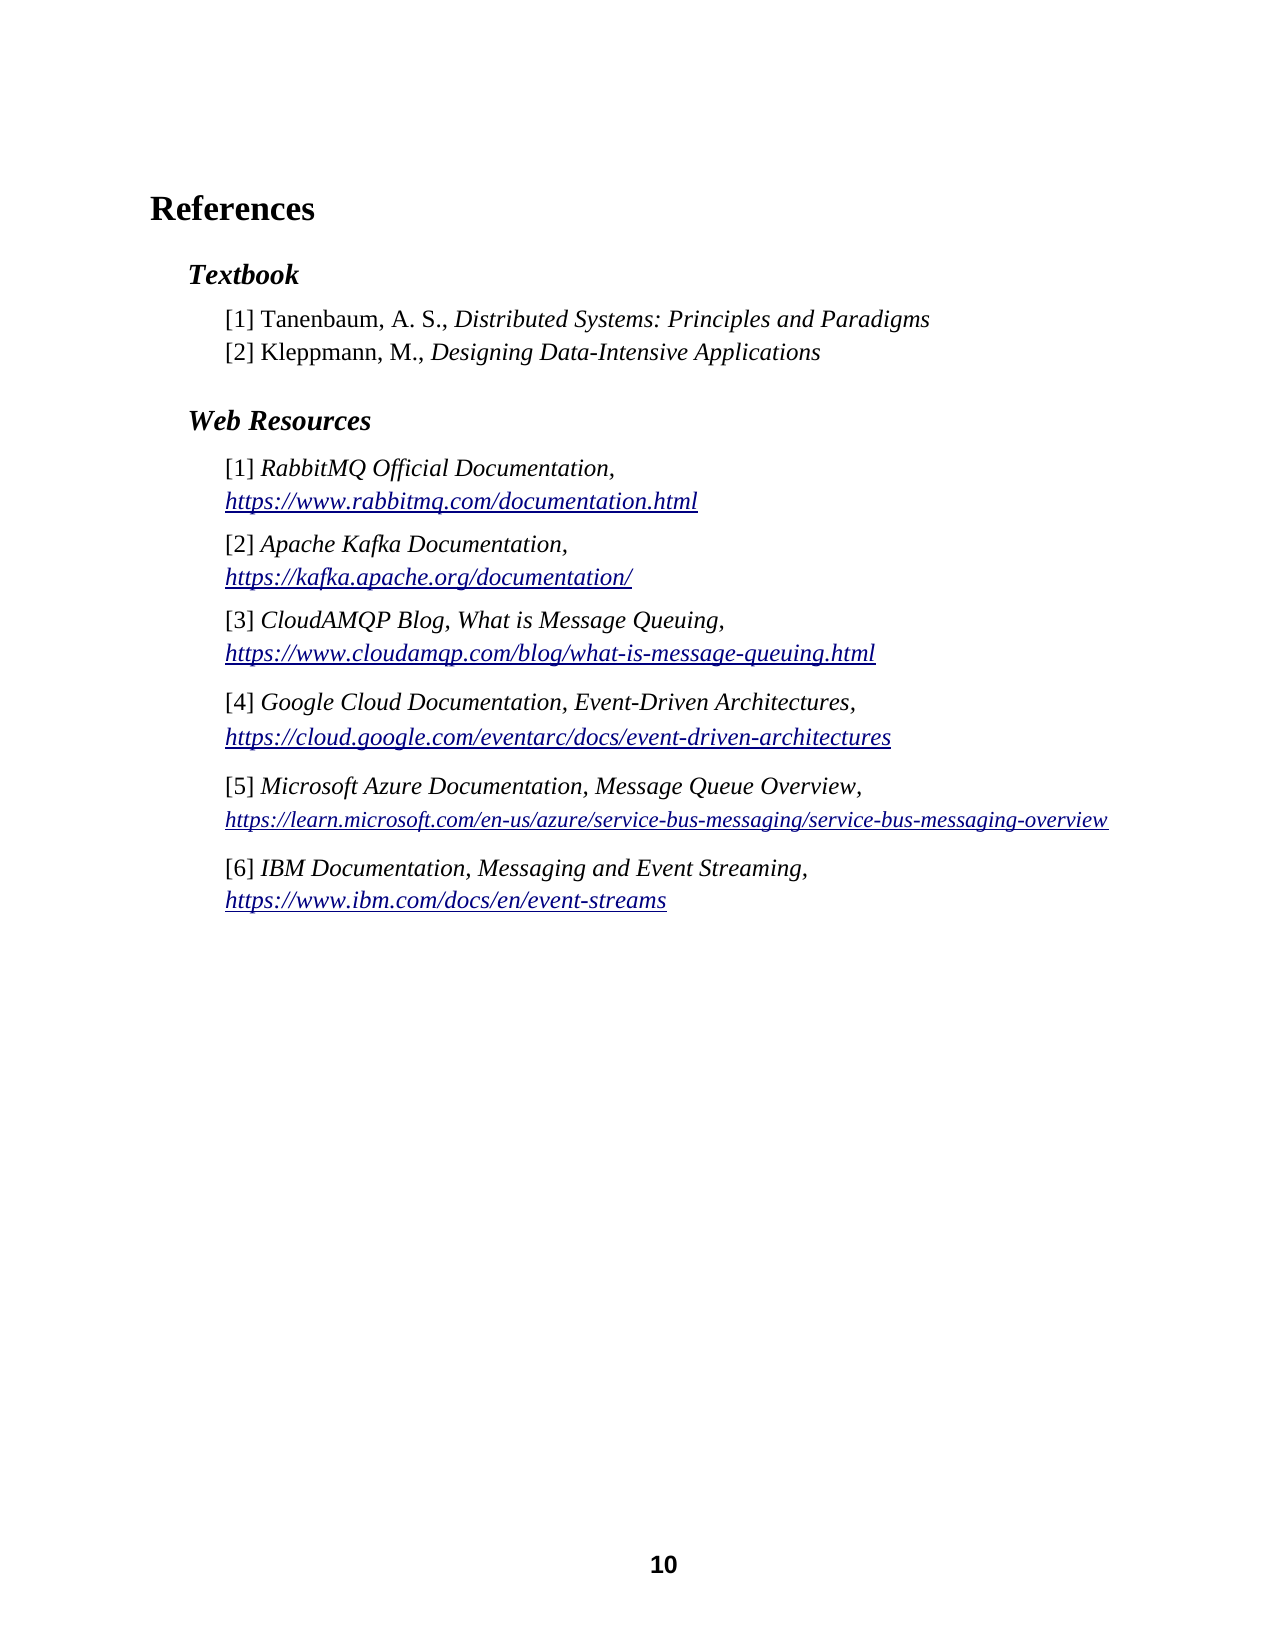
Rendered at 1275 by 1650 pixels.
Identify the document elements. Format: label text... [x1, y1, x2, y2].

text Web Resources [187, 403, 1125, 436]
text [4] Google Cloud Documentation, Event-Driven Architectures, [187, 687, 1125, 716]
subtitle References [150, 187, 1125, 228]
text https://www.rabbitmq.com/documentation.html [187, 486, 1125, 515]
text https://kafka.apache.org/documentation/ [187, 562, 1125, 591]
list [2] Kleppmann, M., Designing Data-Intensive Applications [187, 337, 1125, 366]
text https://cloud.google.com/eventarc/docs/event-driven-architectures [187, 722, 1125, 751]
text [1] RabbitMQ Official Documentation, [187, 453, 1125, 482]
text [6] IBM Documentation, Messaging and Event Streaming, [187, 853, 1125, 881]
text Textbook [187, 257, 1125, 291]
text [3] CloudAMQP Blog, What is Message Queuing, [187, 605, 1125, 634]
list [1] Tanenbaum, A. S., Distributed Systems: Principles and Paradigms [187, 304, 1125, 332]
text https://www.ibm.com/docs/en/event-streams [187, 886, 1125, 914]
text [2] Apache Kafka Documentation, [187, 529, 1125, 558]
text [5] Microsoft Azure Documentation, Message Queue Overview, [187, 771, 1125, 800]
text https://learn.microsoft.com/en-us/azure/service-bus-messaging/service-bus-messaging-overview [187, 806, 1125, 832]
text https://www.cloudamqp.com/blog/what-is-message-queuing.html [187, 638, 1125, 667]
